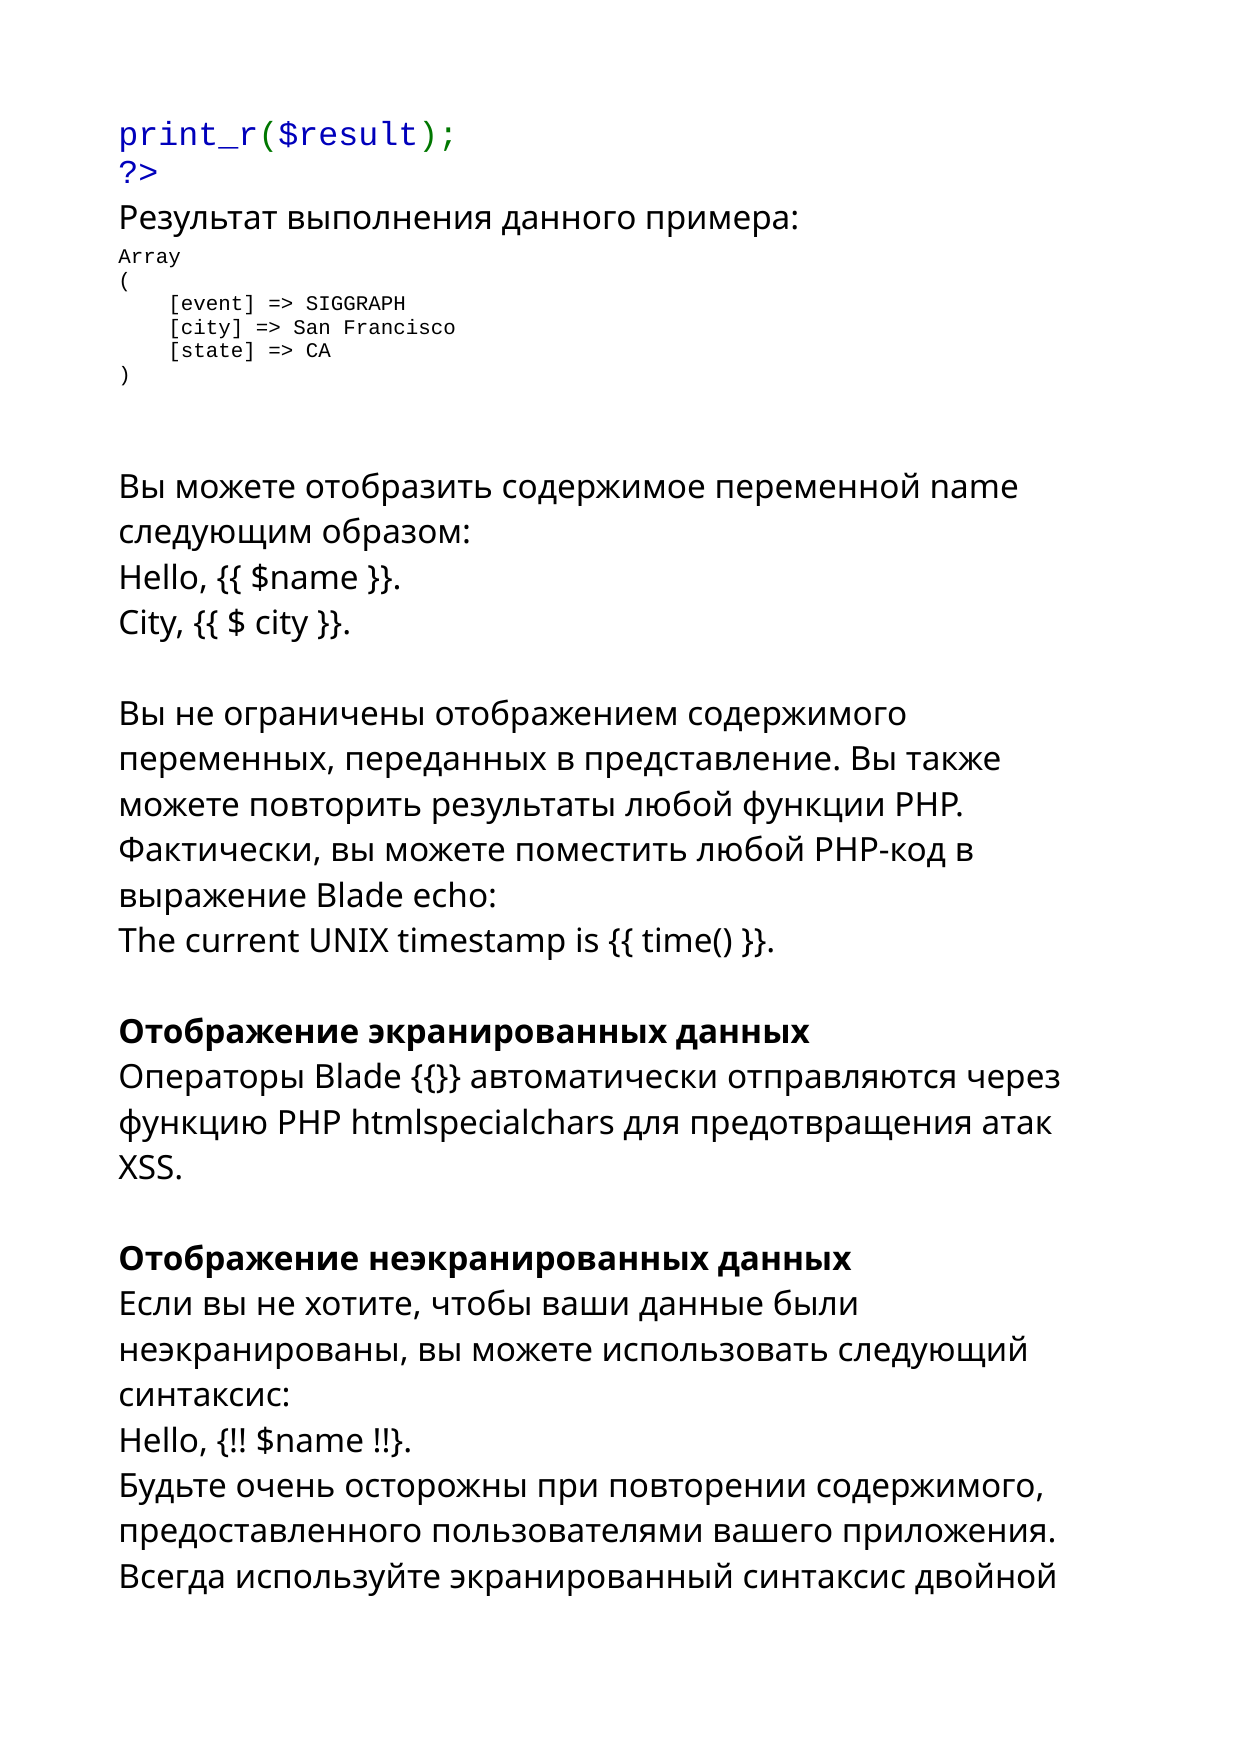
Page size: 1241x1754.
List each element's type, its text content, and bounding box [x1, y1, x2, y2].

text Hello, {!! $name !!}. [118, 1416, 1122, 1462]
text [event] => SIGGRAPH [118, 293, 1122, 317]
text print_r($result); ?> [118, 118, 1122, 194]
text Отображение экранированных данных [118, 1008, 1122, 1053]
text [state] => CA [118, 341, 1122, 364]
text Результат выполнения данного примера: [118, 194, 1122, 239]
text Операторы Blade {{}} автоматически отправляются через функцию PHP htmlspecialchars для предотвращения атак XSS. [118, 1053, 1122, 1189]
text Отображение неэкранированных данных [118, 1235, 1122, 1280]
text Будьте очень осторожны при повторении содержимого, предоставленного пользователями вашего приложения. Всегда используйте экранированный синтаксис двойной [118, 1462, 1122, 1598]
text The current UNIX timestamp is {{ time() }}. [118, 917, 1122, 962]
text Вы можете отобразить содержимое переменной name следующим образом: [118, 463, 1122, 553]
text Сity, {{ $ city }}. [118, 599, 1122, 644]
text ( [118, 269, 1122, 293]
text Если вы не хотите, чтобы ваши данные были неэкранированы, вы можете использовать следующий синтаксис: [118, 1280, 1122, 1416]
text ) [118, 364, 1122, 388]
text Array [118, 246, 1122, 269]
text Hello, {{ $name }}. [118, 553, 1122, 599]
text Вы не ограничены отображением содержимого переменных, переданных в представление. Вы также можете повторить результаты любой функции PHP. Фактически, вы можете поместить любой PHP-код в выражение Blade echo: [118, 690, 1122, 917]
text [city] => San Francisco [118, 317, 1122, 341]
